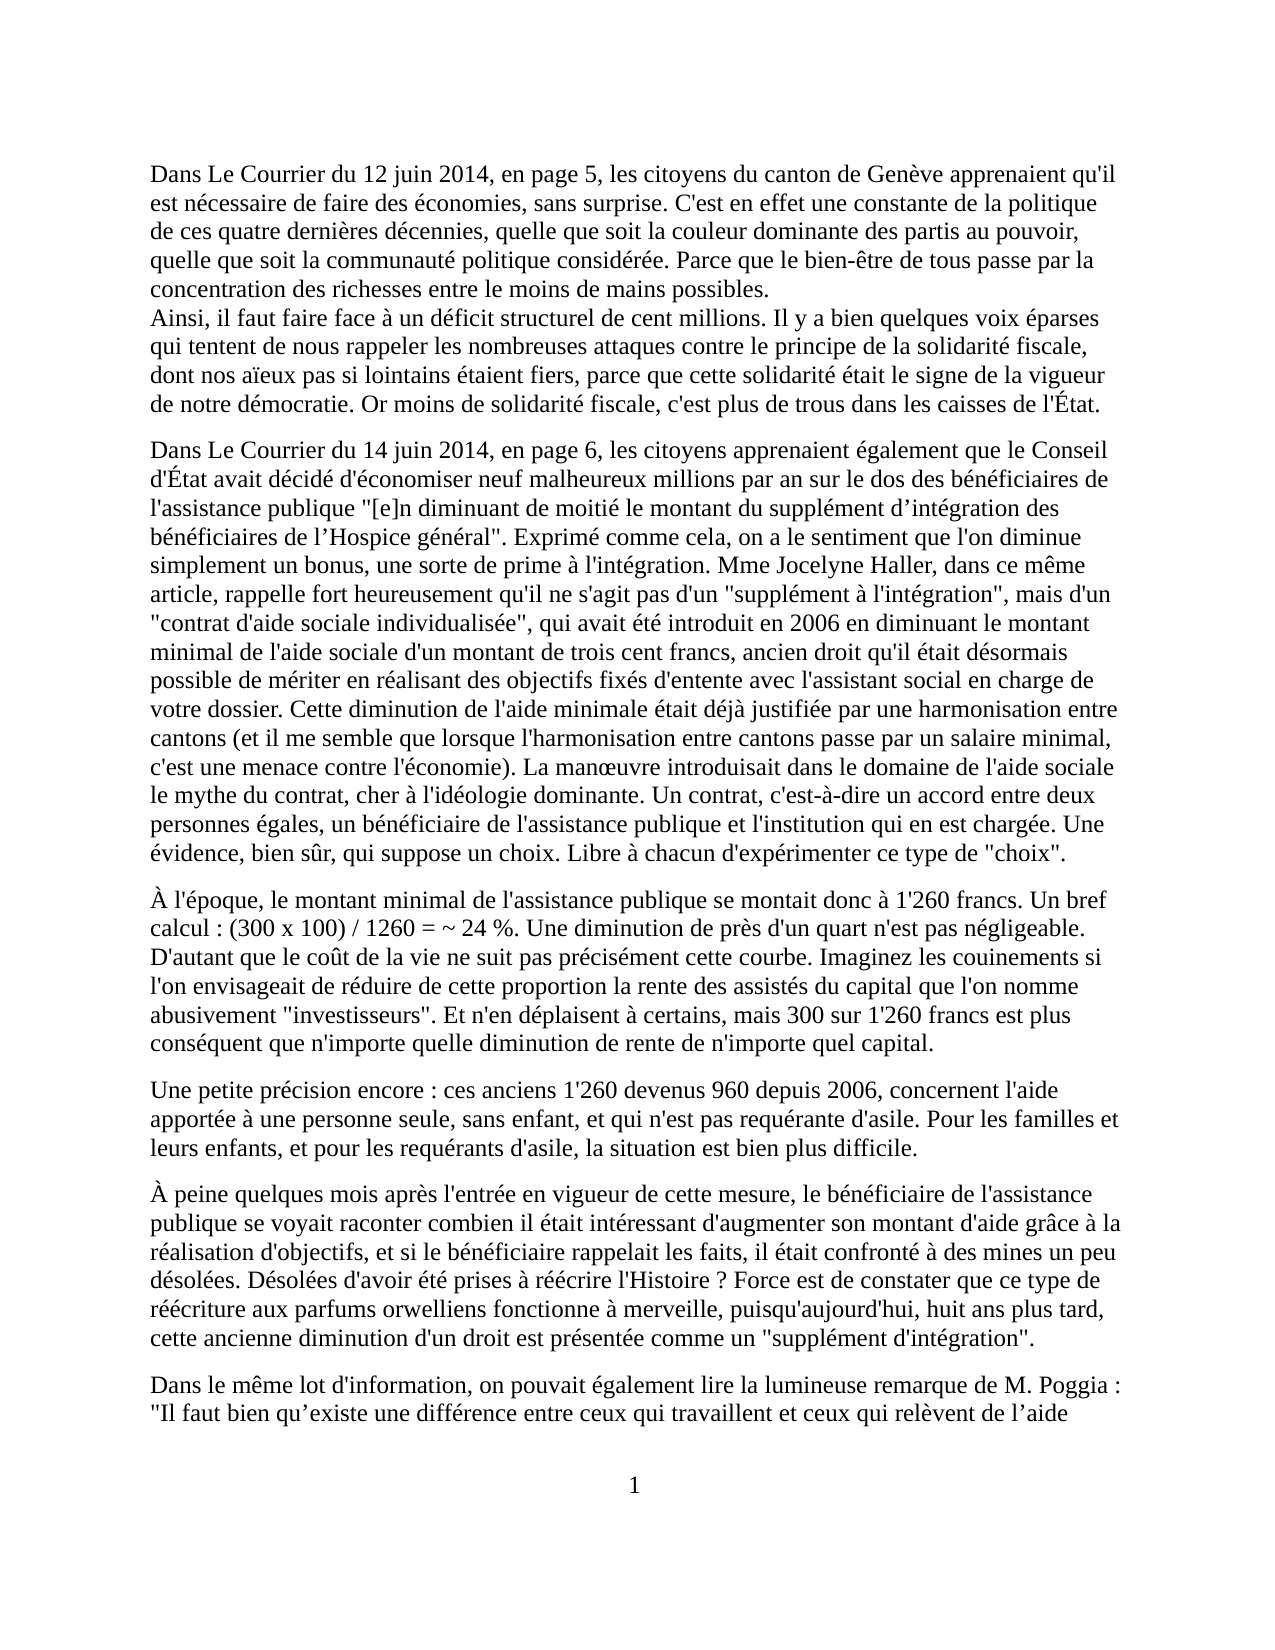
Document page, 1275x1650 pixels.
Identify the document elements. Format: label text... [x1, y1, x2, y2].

text Dans le même lot d'information, on pouvait également lire la lumineuse remarque de M. Poggia : "Il faut bien qu’existe une différence entre ceux qui travaillent et ceux qui relèvent de l’aide [150, 1370, 1125, 1427]
text Une petite précision encore : ces anciens 1'260 devenus 960 depuis 2006, concernent l'aide apportée à une personne seule, sans enfant, et qui n'est pas requérante d'asile. Pour les familles et leurs enfants, et pour les requérants d'asile, la situation est bien plus difficile. [150, 1075, 1125, 1161]
text Dans Le Courrier du 12 juin 2014, en page 5, les citoyens du canton de Genève apprenaient qu'il est nécessaire de faire des économies, sans surprise. C'est en effet une constante de la politique de ces quatre dernières décennies, quelle que soit la couleur dominante des partis au pouvoir, quelle que soit la communauté politique considérée. Parce que le bien-être de tous passe par la concentration des richesses entre le moins de mains possibles. Ainsi, il faut faire face à un déficit structurel de cent millions. Il y a bien quelques voix éparses qui tentent de nous rappeler les nombreuses attaques contre le principe de la solidarité fiscale, dont nos aïeux pas si lointains étaient fiers, parce que cette solidarité était le signe de la vigueur de notre démocratie. Or moins de solidarité fiscale, c'est plus de trous dans les caisses de l'État. [150, 159, 1125, 418]
text Dans Le Courrier du 14 juin 2014, en page 6, les citoyens apprenaient également que le Conseil d'État avait décidé d'économiser neuf malheureux millions par an sur le dos des bénéficiaires de l'assistance publique "[e]n diminuant de moitié le montant du supplément d’intégration des bénéficiaires de l’Hospice général". Exprimé comme cela, on a le sentiment que l'on diminue simplement un bonus, une sorte de prime à l'intégration. Mme Jocelyne Haller, dans ce même article, rappelle fort heureusement qu'il ne s'agit pas d'un "supplément à l'intégration", mais d'un "contrat d'aide sociale individualisée", qui avait été introduit en 2006 en diminuant le montant minimal de l'aide sociale d'un montant de trois cent francs, ancien droit qu'il était désormais possible de mériter en réalisant des objectifs fixés d'entente avec l'assistant social en charge de votre dossier. Cette diminution de l'aide minimale était déjà justifiée par une harmonisation entre cantons (et il me semble que lorsque l'harmonisation entre cantons passe par un salaire minimal, c'est une menace contre l'économie). La manœuvre introduisait dans le domaine de l'aide sociale le mythe du contrat, cher à l'idéologie dominante. Un contrat, c'est-à-dire un accord entre deux personnes égales, un bénéficiaire de l'assistance publique et l'institution qui en est chargée. Une évidence, bien sûr, qui suppose un choix. Libre à chacun d'expérimenter ce type de "choix". [150, 436, 1125, 867]
text À peine quelques mois après l'entrée en vigueur de cette mesure, le bénéficiaire de l'assistance publique se voyait raconter combien il était intéressant d'augmenter son montant d'aide grâce à la réalisation d'objectifs, et si le bénéficiaire rappelait les faits, il était confronté à des mines un peu désolées. Désolées d'avoir été prises à réécrire l'Histoire ? Force est de constater que ce type de réécriture aux parfums orwelliens fonctionne à merveille, puisqu'aujourd'hui, huit ans plus tard, cette ancienne diminution d'un droit est présentée comme un "supplément d'intégration". [150, 1179, 1125, 1352]
text À l'époque, le montant minimal de l'assistance publique se montait donc à 1'260 francs. Un bref calcul : (300 x 100) / 1260 = ~ 24 %. Une diminution de près d'un quart n'est pas négligeable. D'autant que le coût de la vie ne suit pas précisément cette courbe. Imaginez les couinements si l'on envisageait de réduire de cette proportion la rente des assistés du capital que l'on nomme abusivement "investisseurs". Et n'en déplaisent à certains, mais 300 sur 1'260 francs est plus conséquent que n'importe quelle diminution de rente de n'importe quel capital. [150, 885, 1125, 1057]
